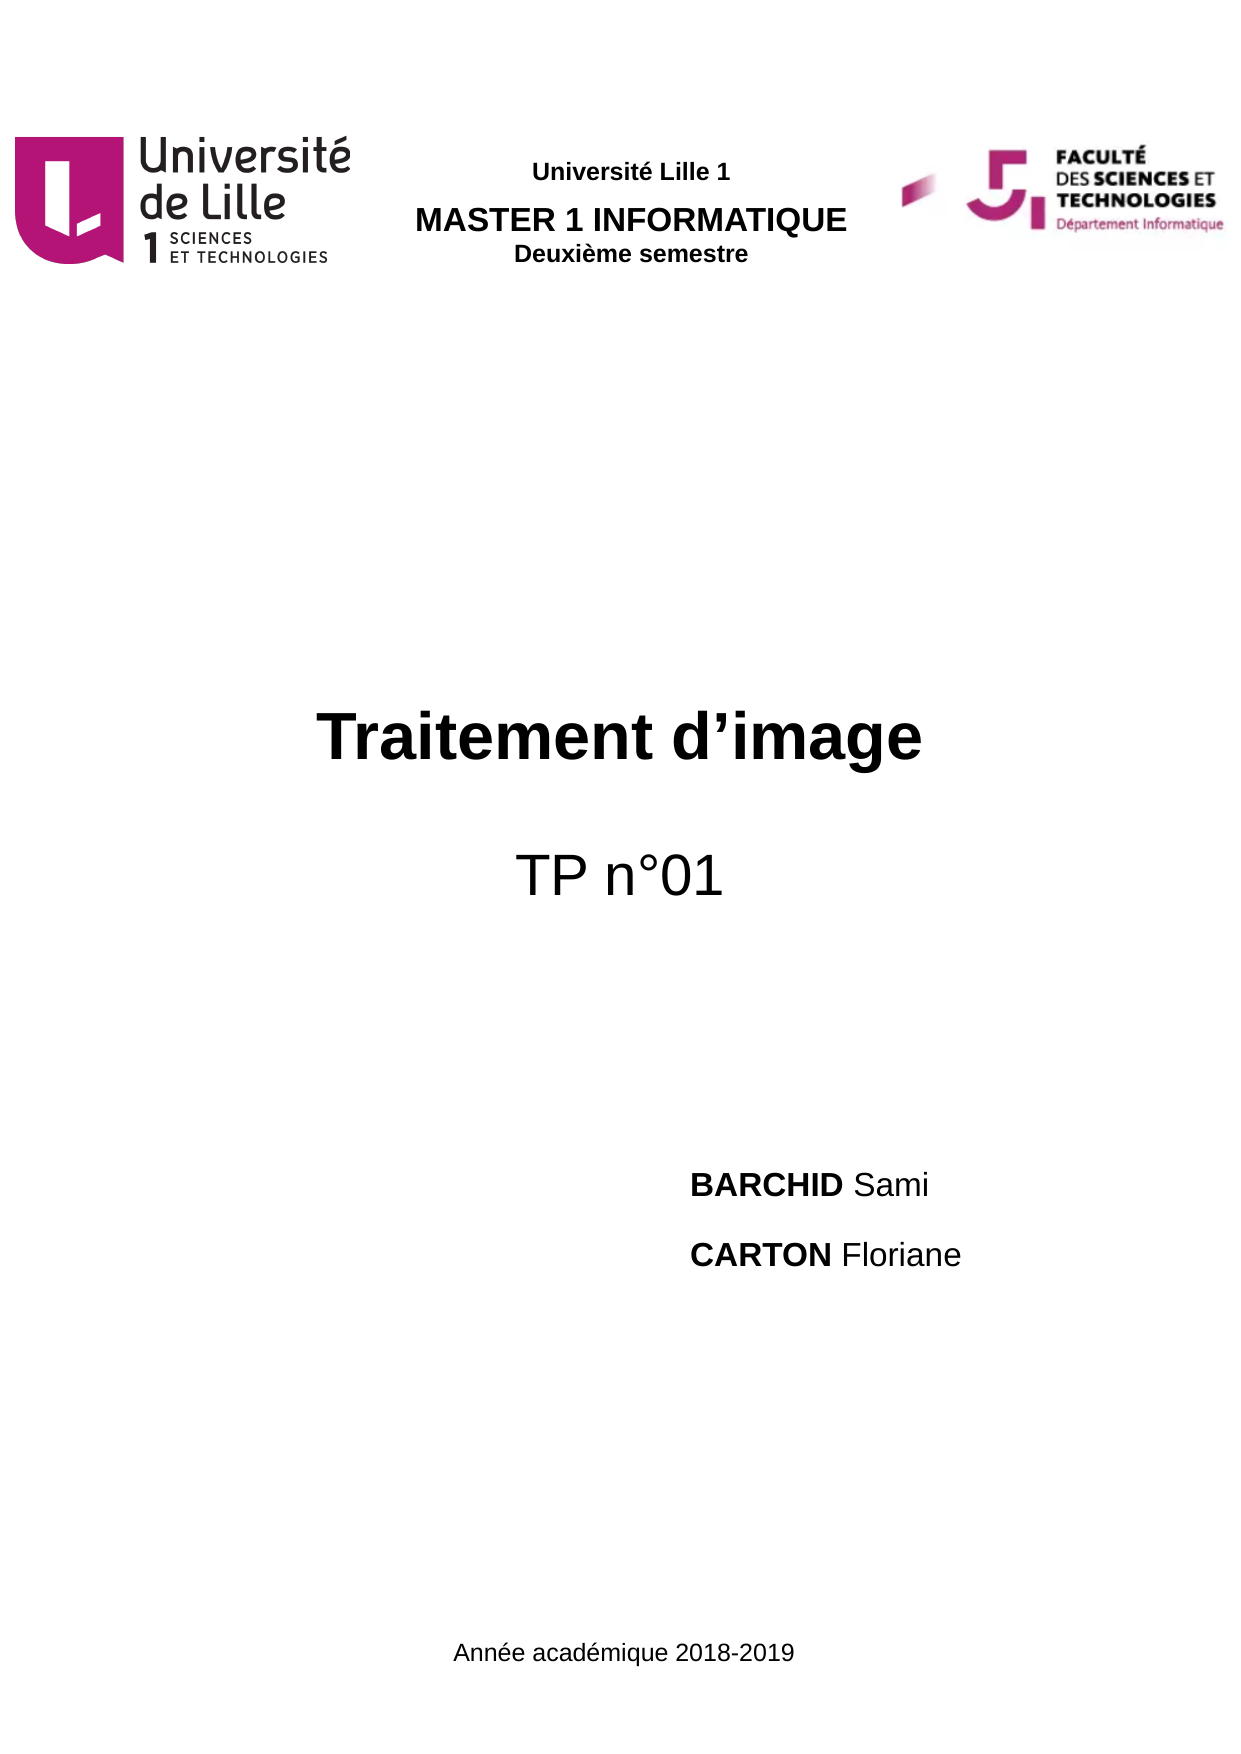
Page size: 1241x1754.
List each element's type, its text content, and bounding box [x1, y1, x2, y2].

text MASTER 1 INFORMATIQUE [365, 200, 897, 238]
picture [901, 132, 1228, 252]
picture [15, 135, 350, 264]
subtitle Traitement d’image [109, 697, 1131, 773]
subtitle TP n°01 [109, 840, 1131, 907]
text BARCHID Sami [690, 1165, 1153, 1203]
text Année académique 2018-2019 [417, 1638, 831, 1667]
subtitle Université Lille 1 [365, 157, 897, 185]
text Deuxième semestre [365, 238, 897, 267]
text CARTON Floriane [690, 1235, 1153, 1273]
